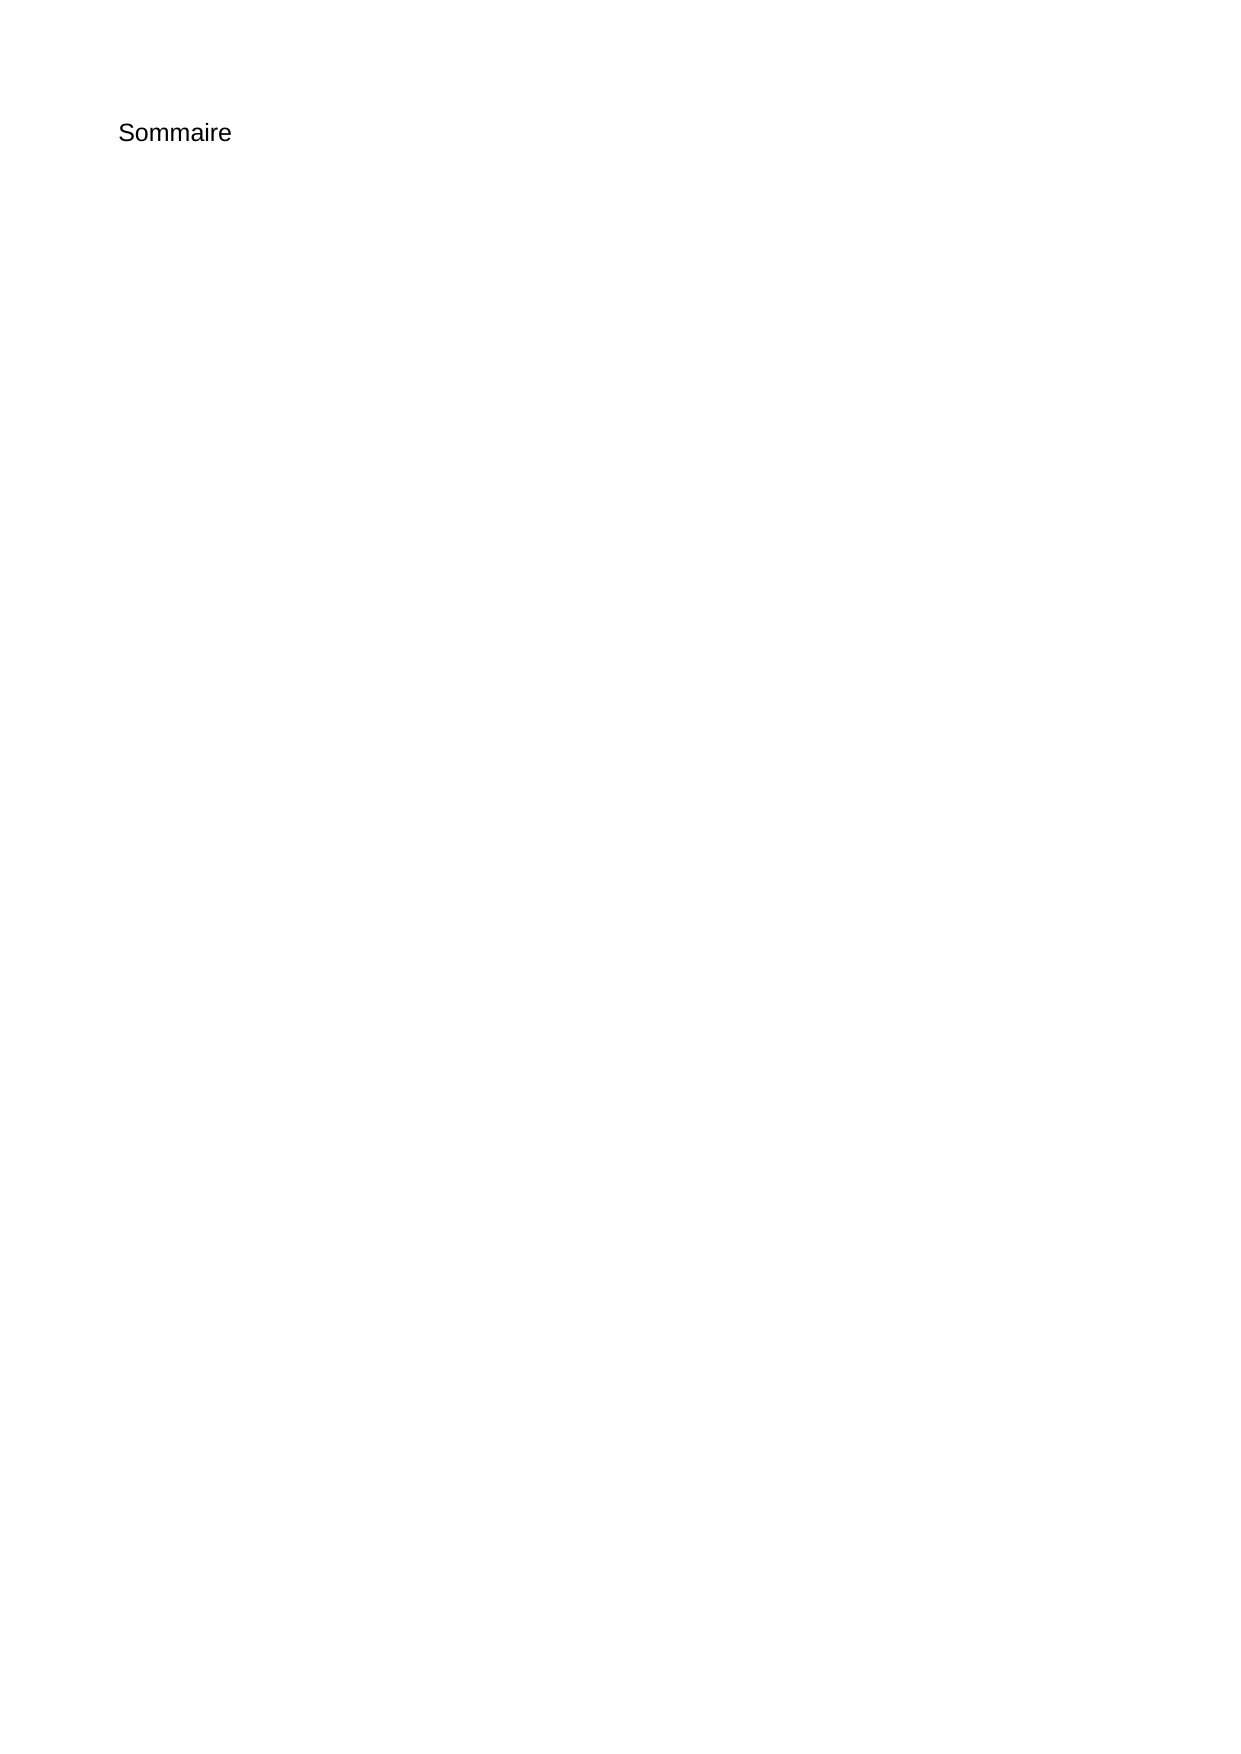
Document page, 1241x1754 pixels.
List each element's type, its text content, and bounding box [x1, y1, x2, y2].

text Sommaire [118, 118, 1122, 147]
